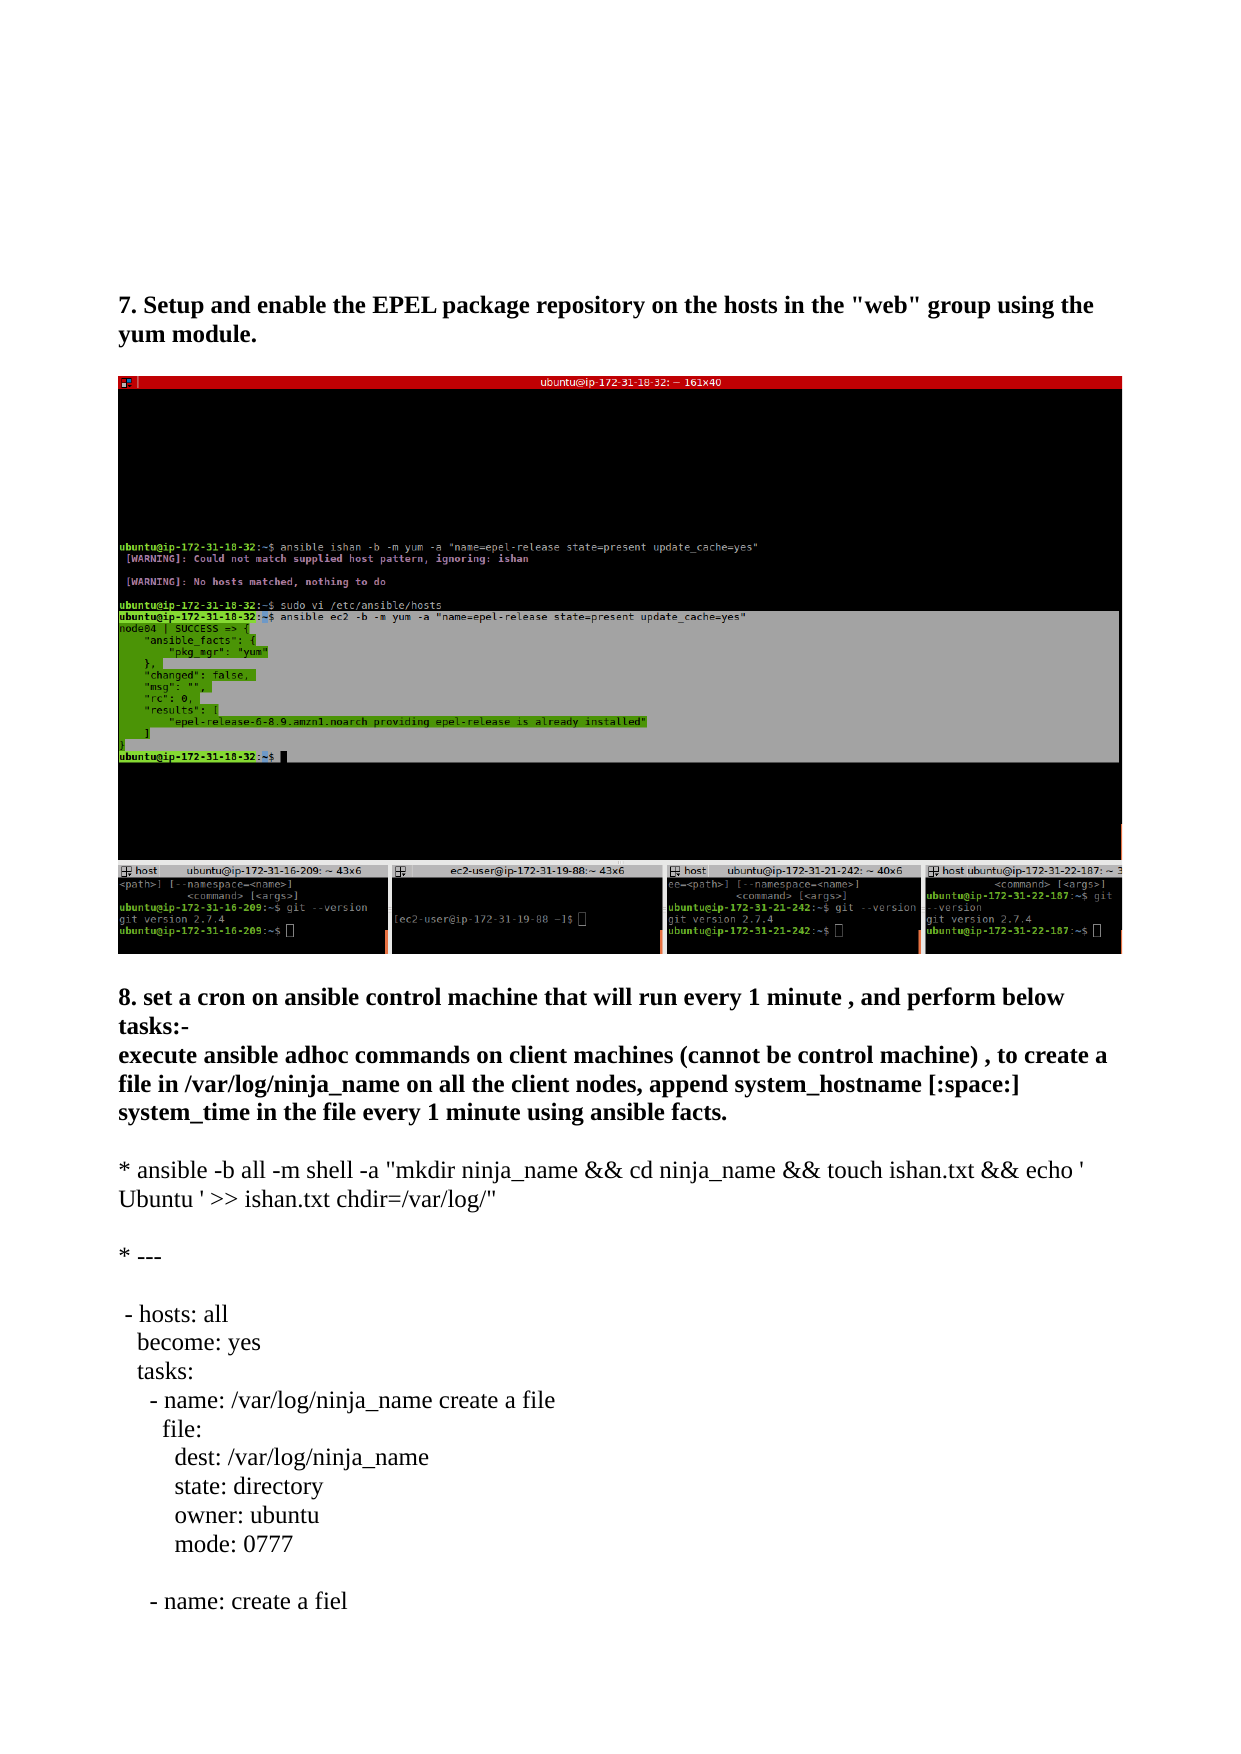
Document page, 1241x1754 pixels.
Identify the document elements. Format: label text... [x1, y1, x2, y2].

text - name: create a fiel [118, 1586, 1122, 1615]
text dest: /var/log/ninja_name [118, 1442, 1122, 1471]
text 7. Setup and enable the EPEL package repository on the hosts in the "web" group using the yum module. [118, 291, 1122, 348]
text tasks: [118, 1356, 1122, 1385]
text * --- [118, 1241, 1122, 1270]
text mode: 0777 [118, 1529, 1122, 1557]
text - name: /var/log/ninja_name create a file [118, 1385, 1122, 1414]
text file: [118, 1414, 1122, 1442]
text 8. set a cron on ansible control machine that will run every 1 minute , and perform below tasks:- [118, 982, 1122, 1040]
text execute ansible adhoc commands on client machines (cannot be control machine) , to create a file in /var/log/ninja_name on all the client nodes, append system_hostname [:space:] system_time in the file every 1 minute using ansible facts. [118, 1040, 1122, 1126]
picture [118, 376, 1123, 954]
text - hosts: all [118, 1299, 1122, 1327]
text state: directory [118, 1471, 1122, 1500]
text * ansible -b all -m shell -a "mkdir ninja_name && cd ninja_name && touch ishan.txt && echo ' Ubuntu ' >> ishan.txt chdir=/var/log/" [118, 1155, 1122, 1212]
text become: yes [118, 1327, 1122, 1356]
text owner: ubuntu [118, 1500, 1122, 1529]
